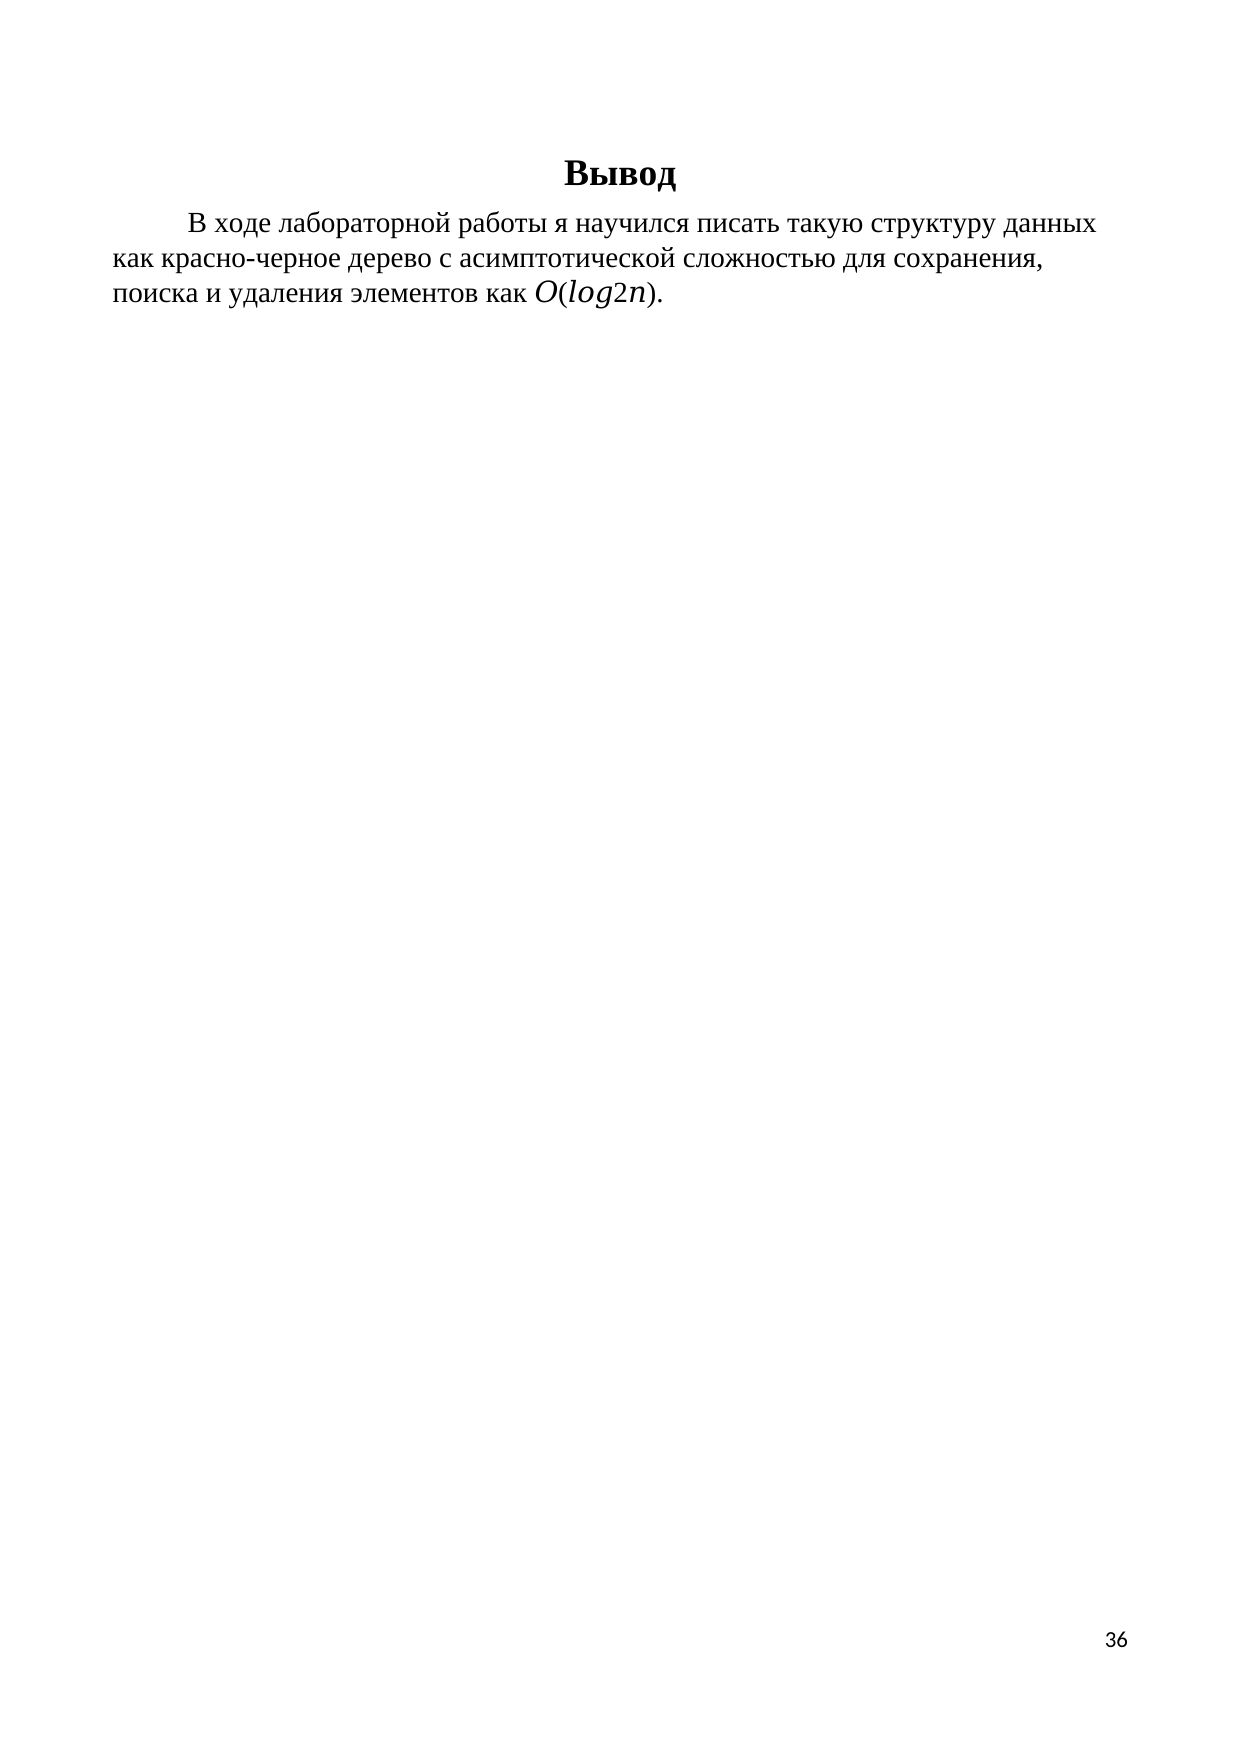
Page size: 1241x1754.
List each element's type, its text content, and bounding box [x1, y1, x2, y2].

subtitle Вывод [112, 150, 1128, 193]
text В ходе лабораторной работы я научился писать такую структуру данных как красно-черное дерево с асимптотической сложностью для сохранения, поиска и удаления элементов как 𝑂(𝑙𝑜𝑔2𝑛). [112, 205, 1128, 309]
